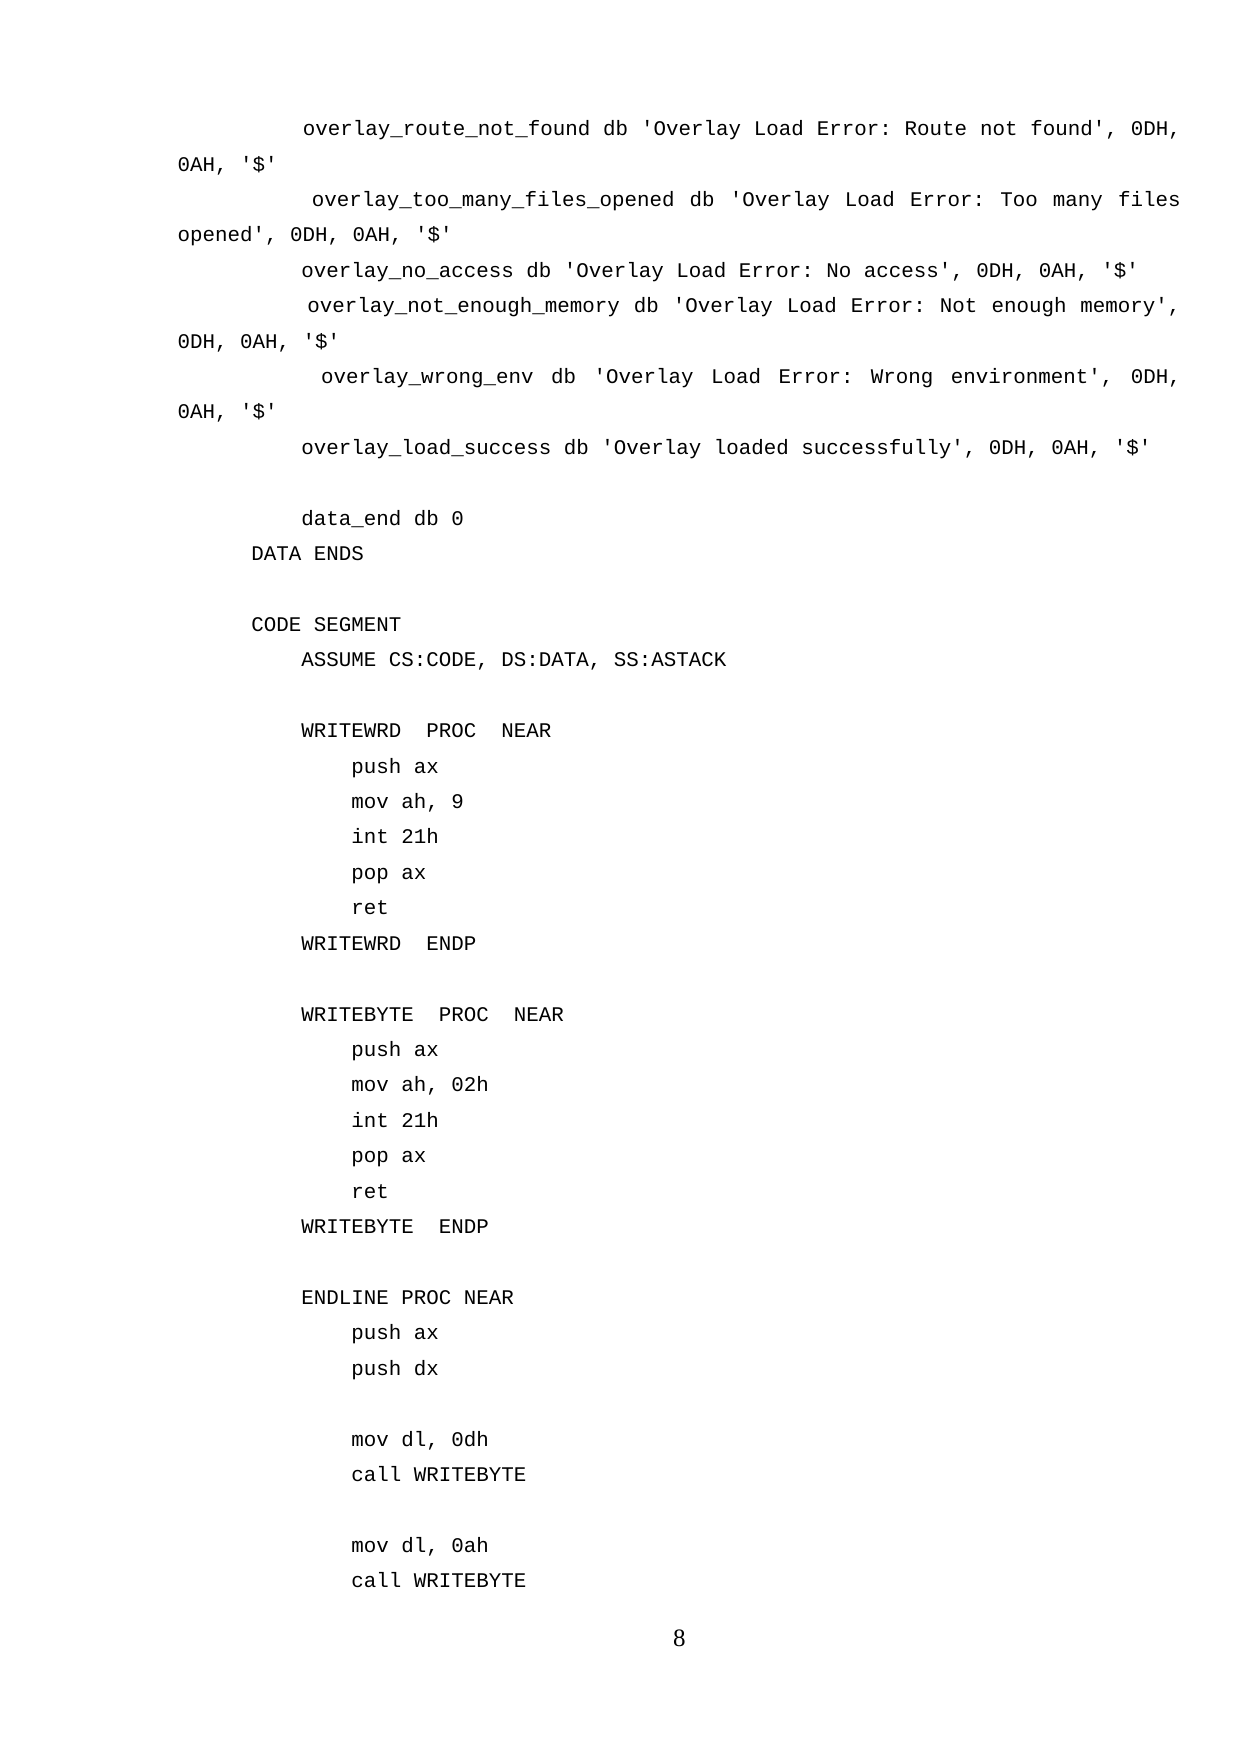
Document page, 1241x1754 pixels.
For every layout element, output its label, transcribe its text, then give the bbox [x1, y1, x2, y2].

text int 21h [177, 826, 1181, 850]
text WRITEWRD ENDP [177, 933, 1181, 956]
text overlay_not_enough_memory db 'Overlay Load Error: Not enough memory', 0DH, 0AH, '$' [177, 295, 1181, 354]
text WRITEBYTE PROC NEAR [177, 1003, 1181, 1027]
text WRITEBYTE ENDP [177, 1216, 1181, 1240]
text data_end db 0 [177, 508, 1181, 531]
text overlay_load_success db 'Overlay loaded successfully', 0DH, 0AH, '$' [177, 437, 1181, 461]
text ENDLINE PROC NEAR [177, 1287, 1181, 1311]
text int 21h [177, 1110, 1181, 1133]
text CODE SEGMENT [177, 614, 1181, 638]
text WRITEWRD PROC NEAR [177, 720, 1181, 744]
text mov ah, 02h [177, 1074, 1181, 1098]
text pop ax [177, 862, 1181, 886]
text overlay_wrong_env db 'Overlay Load Error: Wrong environment', 0DH, 0AH, '$' [177, 366, 1181, 425]
text ASSUME CS:CODE, DS:DATA, SS:ASTACK [177, 649, 1181, 673]
text overlay_route_not_found db 'Overlay Load Error: Route not found', 0DH, 0AH, '$' [177, 118, 1181, 177]
text overlay_too_many_files_opened db 'Overlay Load Error: Too many files opened', 0DH, 0AH, '$' [177, 189, 1181, 248]
text call WRITEBYTE [177, 1570, 1181, 1594]
text call WRITEBYTE [177, 1464, 1181, 1488]
text overlay_no_access db 'Overlay Load Error: No access', 0DH, 0AH, '$' [177, 260, 1181, 283]
text mov dl, 0ah [177, 1535, 1181, 1558]
text ret [177, 897, 1181, 921]
text ret [177, 1181, 1181, 1204]
text mov dl, 0dh [177, 1428, 1181, 1452]
text push ax [177, 1322, 1181, 1346]
text push ax [177, 1039, 1181, 1063]
text pop ax [177, 1145, 1181, 1169]
text push ax [177, 756, 1181, 779]
text push dx [177, 1358, 1181, 1381]
text DATA ENDS [177, 543, 1181, 567]
text mov ah, 9 [177, 791, 1181, 815]
